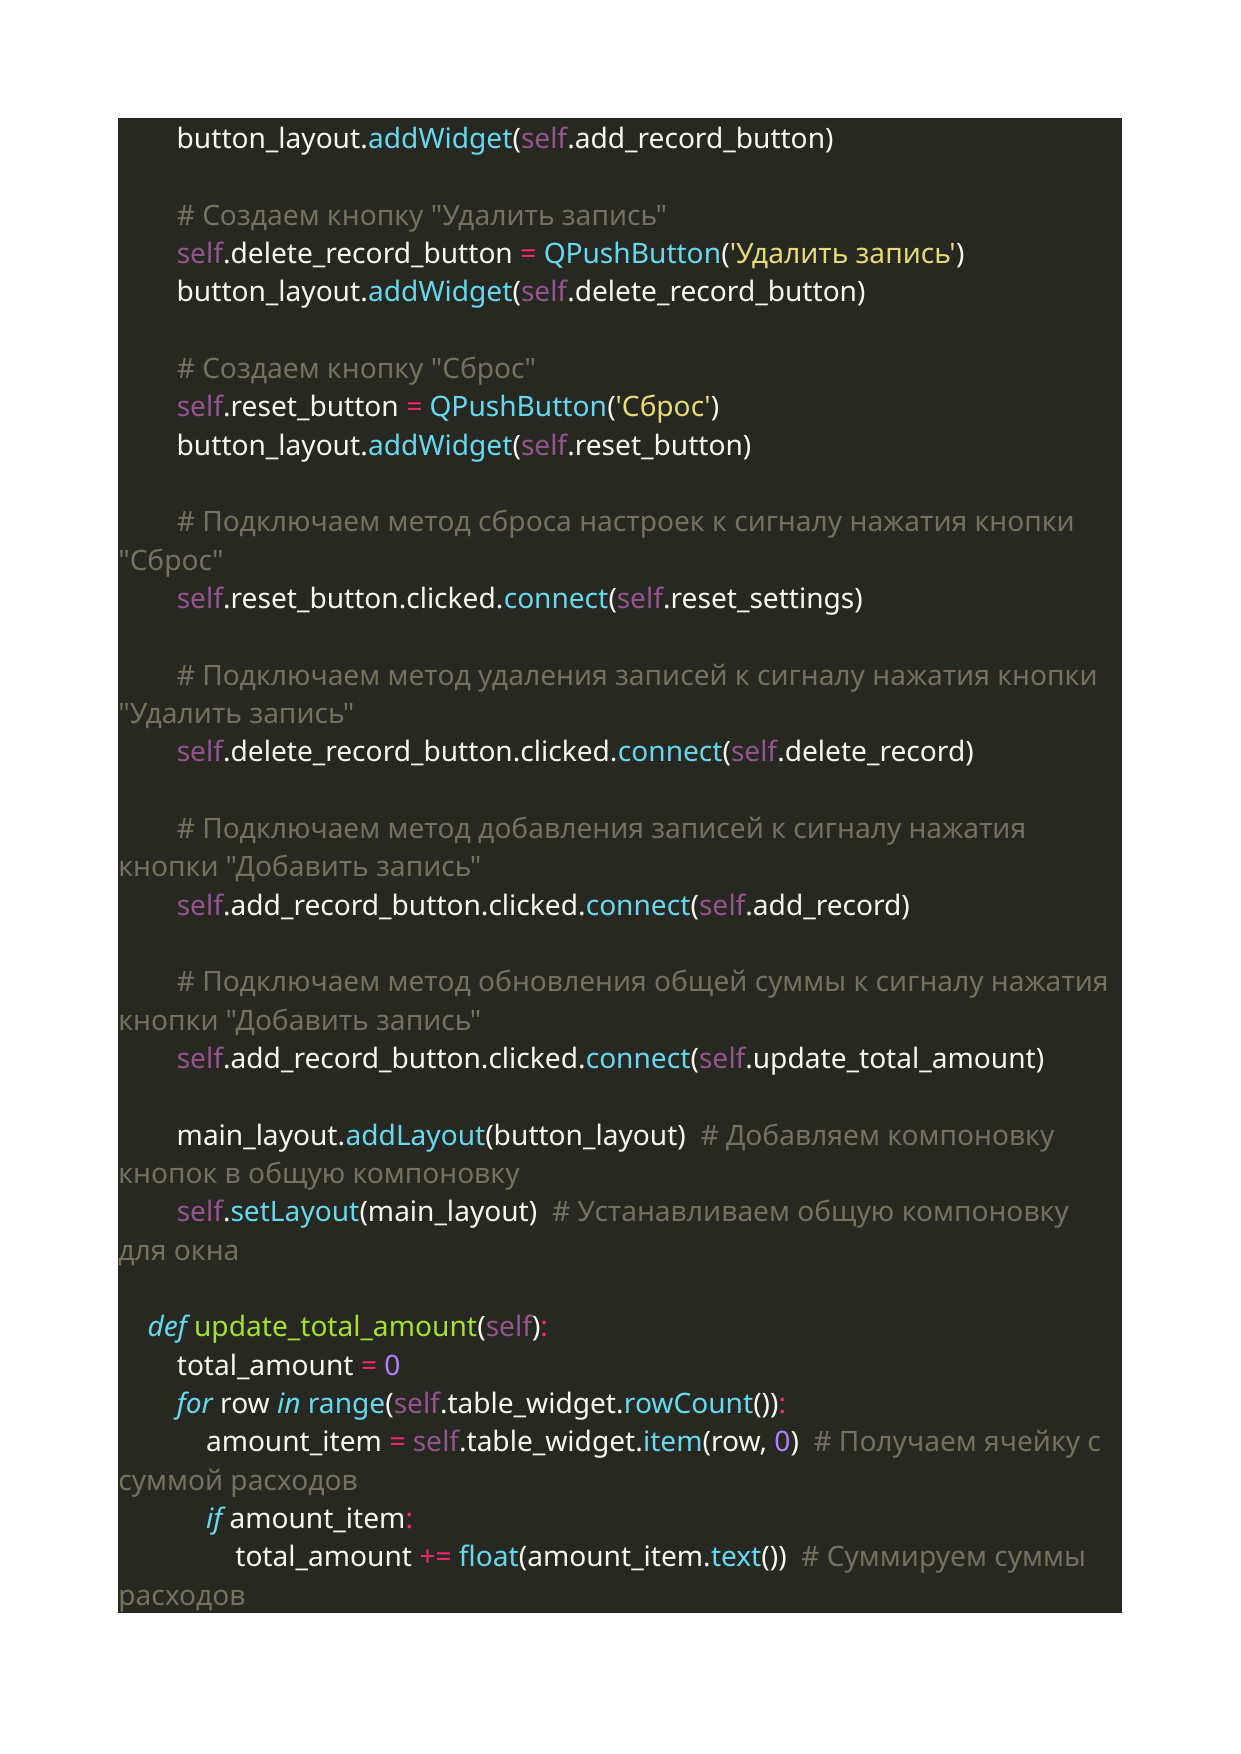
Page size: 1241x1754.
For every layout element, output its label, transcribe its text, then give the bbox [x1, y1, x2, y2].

text button_layout.addWidget(self.add_record_button) # Создаем кнопку "Удалить запись" self.delete_record_button = QPushButton('Удалить запись') button_layout.addWidget(self.delete_record_button) # Создаем кнопку "Сброс" self.reset_button = QPushButton('Сброс') button_layout.addWidget(self.reset_button) # Подключаем метод сброса настроек к сигналу нажатия кнопки "Сброс" self.reset_button.clicked.connect(self.reset_settings) # Подключаем метод удаления записей к сигналу нажатия кнопки "Удалить запись" self.delete_record_button.clicked.connect(self.delete_record) # Подключаем метод добавления записей к сигналу нажатия кнопки "Добавить запись" self.add_record_button.clicked.connect(self.add_record) # Подключаем метод обновления общей суммы к сигналу нажатия кнопки "Добавить запись" self.add_record_button.clicked.connect(self.update_total_amount) main_layout.addLayout(button_layout) # Добавляем компоновку кнопок в общую компоновку self.setLayout(main_layout) # Устанавливаем общую компоновку для окна def update_total_amount(self): total_amount = 0 for row in range(self.table_widget.rowCount()): amount_item = self.table_widget.item(row, 0) # Получаем ячейку с суммой расходов if amount_item: total_amount += float(amount_item.text()) # Суммируем суммы расходов [118, 118, 1122, 1613]
